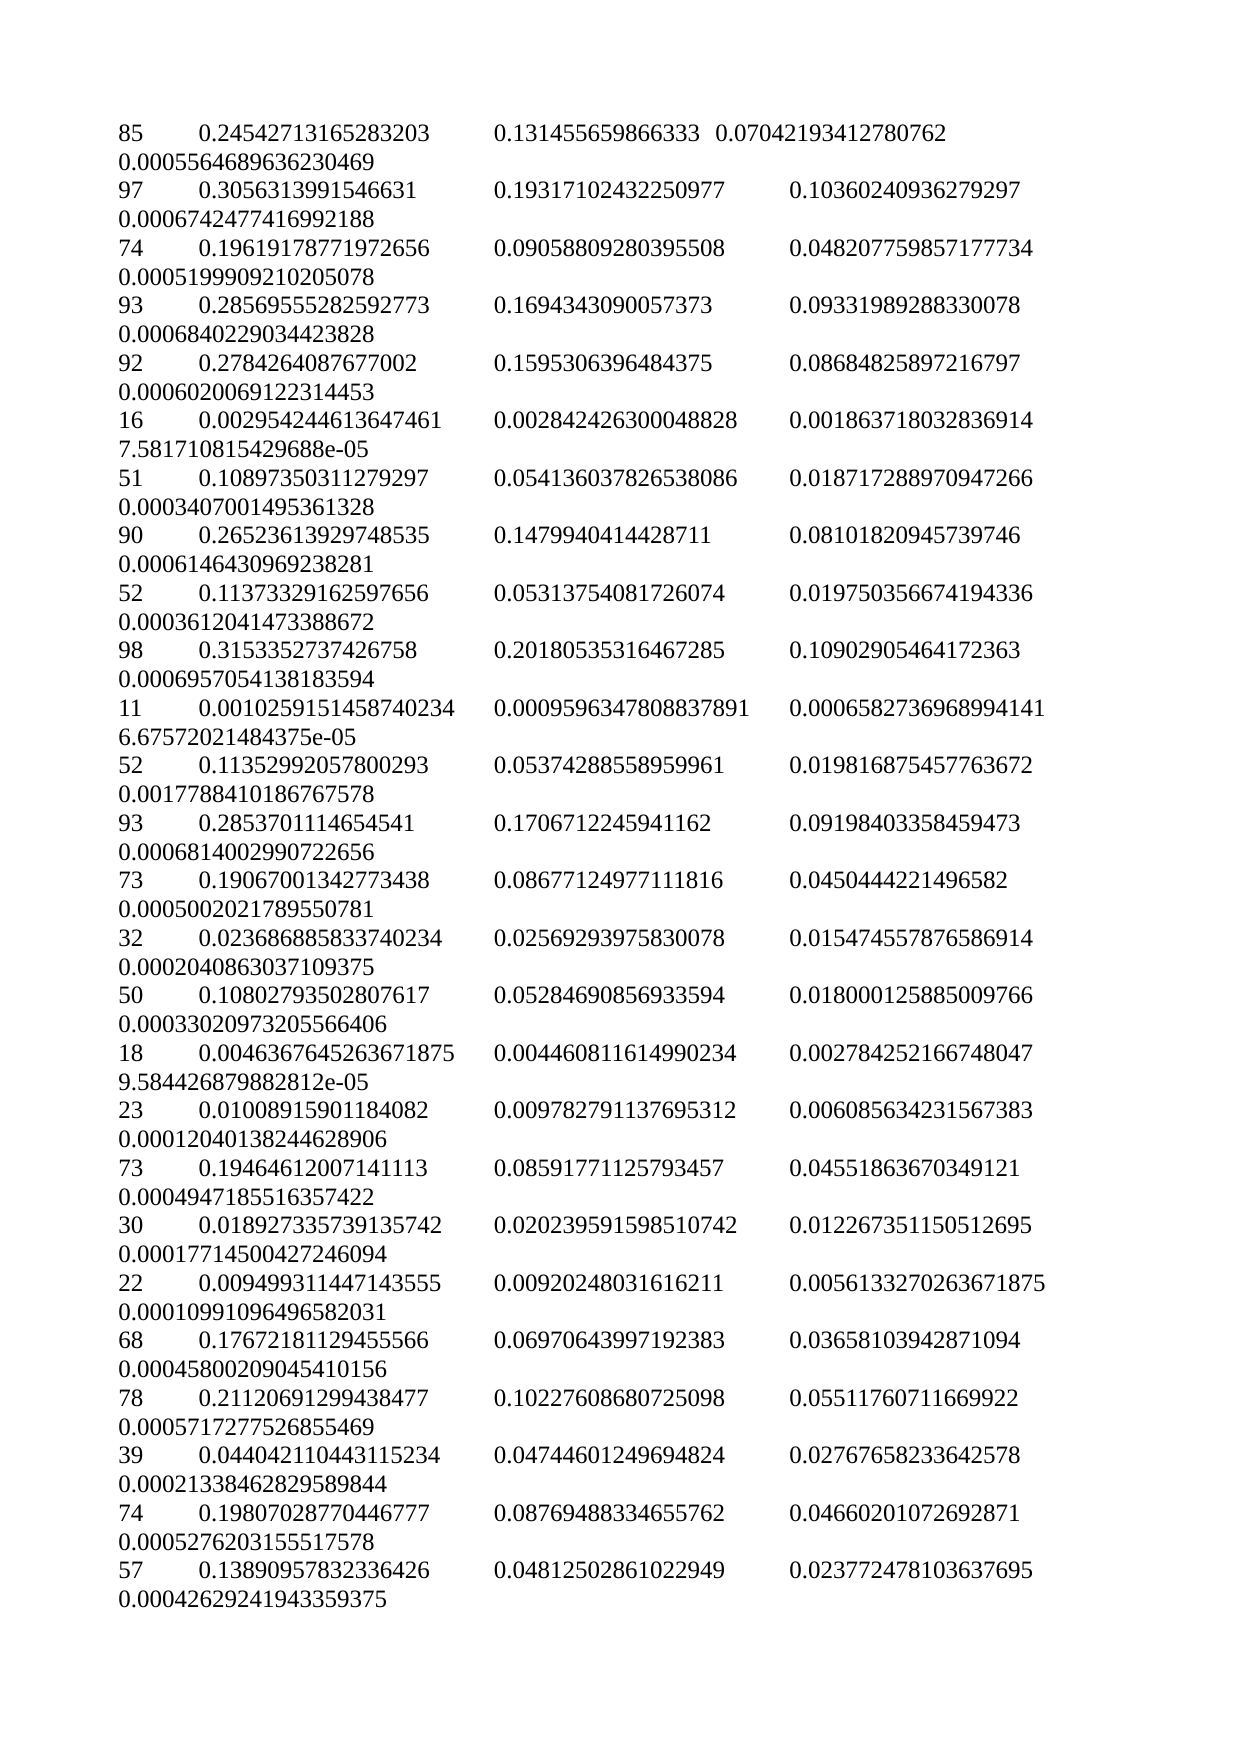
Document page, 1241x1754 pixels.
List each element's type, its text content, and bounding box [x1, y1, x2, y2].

text 68 0.17672181129455566 0.06970643997192383 0.03658103942871094 0.00045800209045410156 [118, 1326, 1122, 1383]
text 50 0.10802793502807617 0.05284690856933594 0.018000125885009766 0.00033020973205566406 [118, 981, 1122, 1038]
text 32 0.023686885833740234 0.02569293975830078 0.015474557876586914 0.0002040863037109375 [118, 923, 1122, 981]
text 52 0.11373329162597656 0.05313754081726074 0.019750356674194336 0.0003612041473388672 [118, 578, 1122, 636]
text 18 0.0046367645263671875 0.004460811614990234 0.002784252166748047 9.584426879882812e-05 [118, 1038, 1122, 1096]
text 39 0.044042110443115234 0.04744601249694824 0.02767658233642578 0.00021338462829589844 [118, 1441, 1122, 1498]
text 78 0.21120691299438477 0.10227608680725098 0.05511760711669922 0.0005717277526855469 [118, 1383, 1122, 1441]
text 16 0.002954244613647461 0.002842426300048828 0.001863718032836914 7.581710815429688e-05 [118, 406, 1122, 463]
text 85 0.24542713165283203 0.131455659866333 0.07042193412780762 0.0005564689636230469 [118, 118, 1122, 176]
text 74 0.19619178771972656 0.09058809280395508 0.048207759857177734 0.0005199909210205078 [118, 233, 1122, 291]
text 73 0.19464612007141113 0.08591771125793457 0.04551863670349121 0.0004947185516357422 [118, 1153, 1122, 1211]
text 52 0.11352992057800293 0.05374288558959961 0.019816875457763672 0.0017788410186767578 [118, 751, 1122, 808]
text 51 0.10897350311279297 0.054136037826538086 0.018717288970947266 0.0003407001495361328 [118, 463, 1122, 521]
text 57 0.13890957832336426 0.04812502861022949 0.023772478103637695 0.00042629241943359375 [118, 1556, 1122, 1613]
text 90 0.26523613929748535 0.1479940414428711 0.08101820945739746 0.0006146430969238281 [118, 521, 1122, 578]
text 93 0.2853701114654541 0.1706712245941162 0.09198403358459473 0.0006814002990722656 [118, 808, 1122, 866]
text 92 0.2784264087677002 0.1595306396484375 0.08684825897216797 0.0006020069122314453 [118, 348, 1122, 406]
text 98 0.3153352737426758 0.20180535316467285 0.10902905464172363 0.0006957054138183594 [118, 636, 1122, 693]
text 74 0.19807028770446777 0.08769488334655762 0.04660201072692871 0.0005276203155517578 [118, 1498, 1122, 1556]
text 97 0.3056313991546631 0.19317102432250977 0.10360240936279297 0.0006742477416992188 [118, 176, 1122, 233]
text 93 0.28569555282592773 0.1694343090057373 0.09331989288330078 0.0006840229034423828 [118, 291, 1122, 348]
text 30 0.018927335739135742 0.020239591598510742 0.012267351150512695 0.00017714500427246094 [118, 1211, 1122, 1268]
text 22 0.009499311447143555 0.00920248031616211 0.0056133270263671875 0.00010991096496582031 [118, 1268, 1122, 1326]
text 23 0.01008915901184082 0.009782791137695312 0.006085634231567383 0.00012040138244628906 [118, 1096, 1122, 1153]
text 11 0.0010259151458740234 0.0009596347808837891 0.0006582736968994141 6.67572021484375e-05 [118, 693, 1122, 751]
text 73 0.19067001342773438 0.08677124977111816 0.0450444221496582 0.0005002021789550781 [118, 866, 1122, 923]
